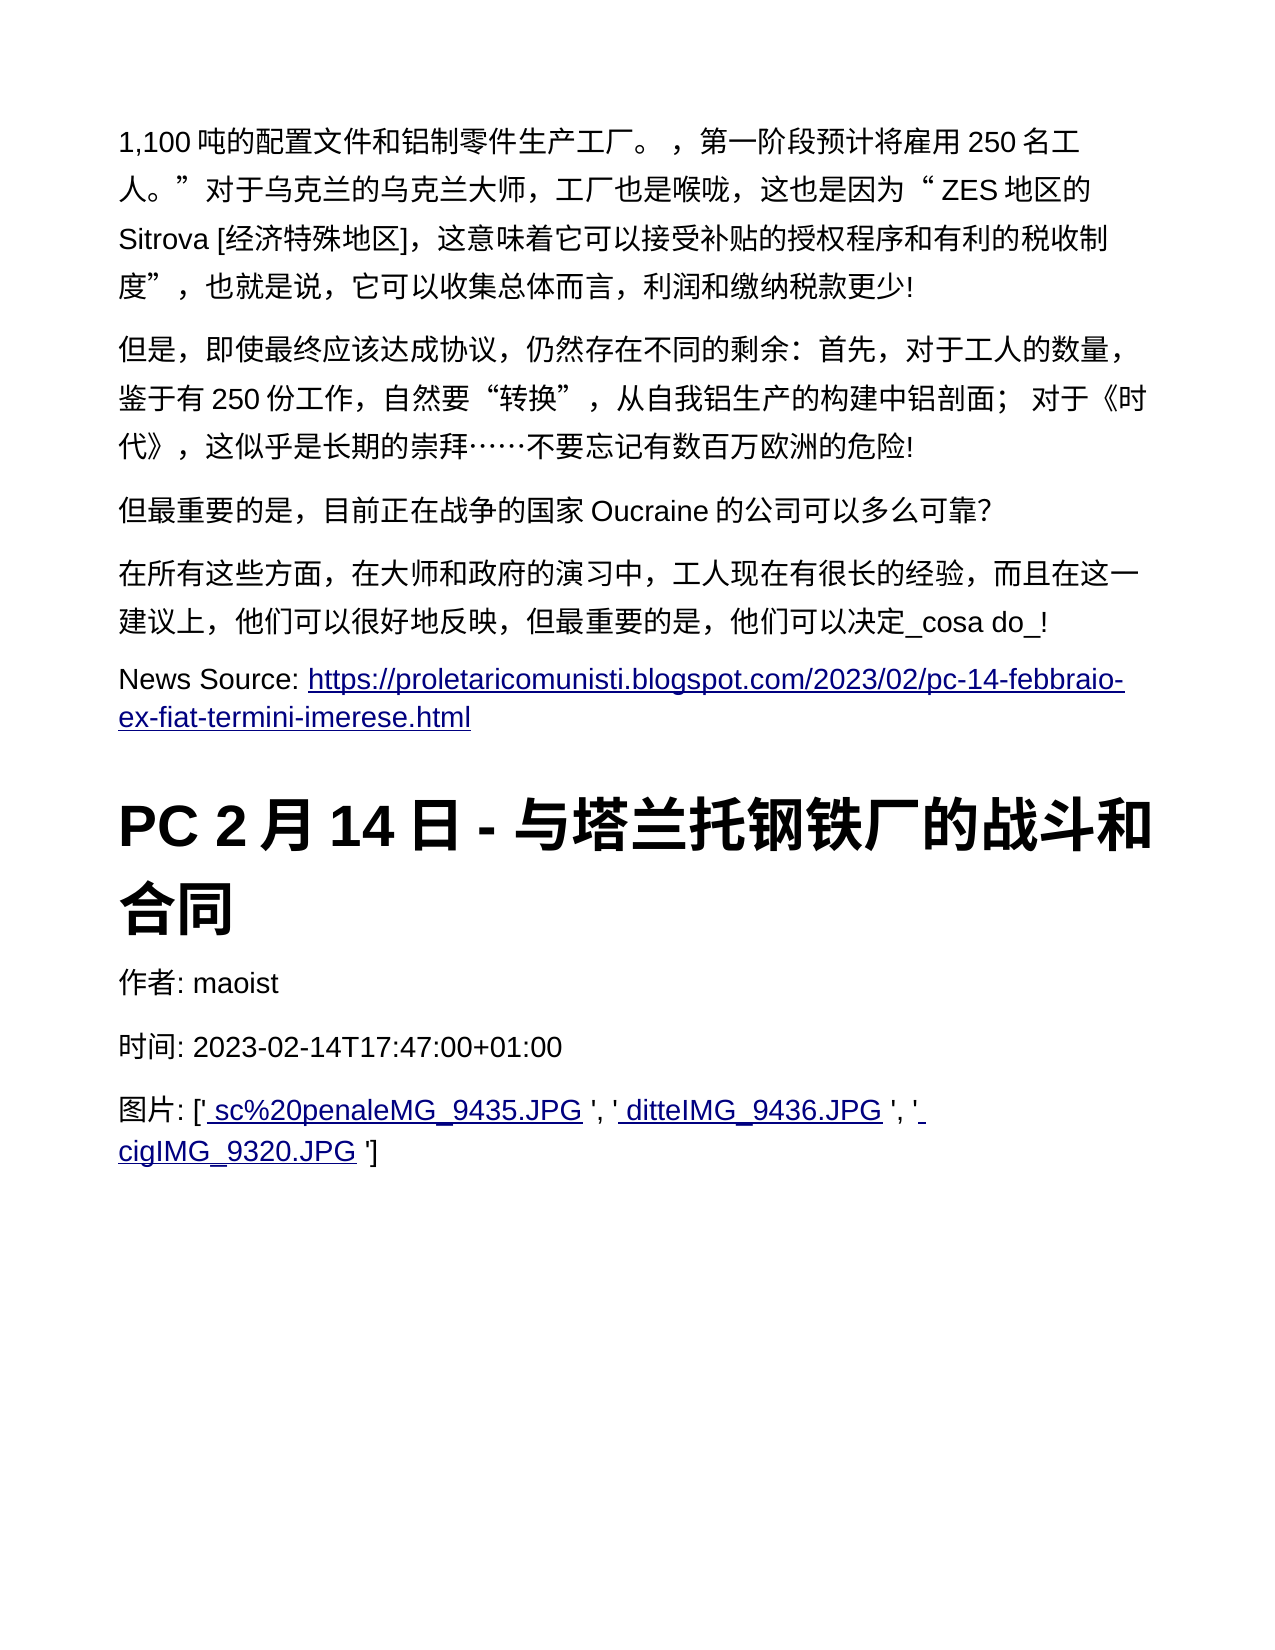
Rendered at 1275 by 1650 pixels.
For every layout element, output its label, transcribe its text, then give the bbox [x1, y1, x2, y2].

text News Source: https://proletaricomunisti.blogspot.com/2023/02/pc-14-febbraio-ex-fiat-termini-imerese.html [118, 662, 1157, 734]
text 图片: [' sc%20penaleMG_9435.JPG ', ' ditteIMG_9436.JPG ', ' cigIMG_9320.JPG '] [118, 1086, 1157, 1167]
text 但最重要的是，目前正在战争的国家Oucraine的公司可以多么可靠？ [118, 487, 1157, 529]
subtitle PC 2月14日 - 与塔兰托钢铁厂的战斗和合同 [118, 778, 1157, 947]
text 作者: maoist [118, 960, 1157, 1002]
text 1,100吨的配置文件和铝制零件生产工厂。 ，第一阶段预计将雇用250名工人。”对于乌克兰的乌克兰大师，工厂也是喉咙，这也是因为“ ZES地区的Sitrova [经济特殊地区]，这意味着它可以接受补贴的授权程序和有利的税收制度”，也就是说，它可以收集总体而言，利润和缴纳税款更少! [118, 118, 1157, 306]
text 但是，即使最终应该达成协议，仍然存在不同的剩余：首先，对于工人的数量，鉴于有250份工作，自然要“转换”，从自我铝生产的构建中铝剖面； 对于《时代》，这似乎是长期的崇拜……不要忘记有数百万欧洲的危险! [118, 327, 1157, 466]
text 在所有这些方面，在大师和政府的演习中，工人现在有很长的经验，而且在这一建议上，他们可以很好地反映，但最重要的是，他们可以决定_cosa do_! [118, 550, 1157, 641]
text 时间: 2023-02-14T17:47:00+01:00 [118, 1023, 1157, 1065]
